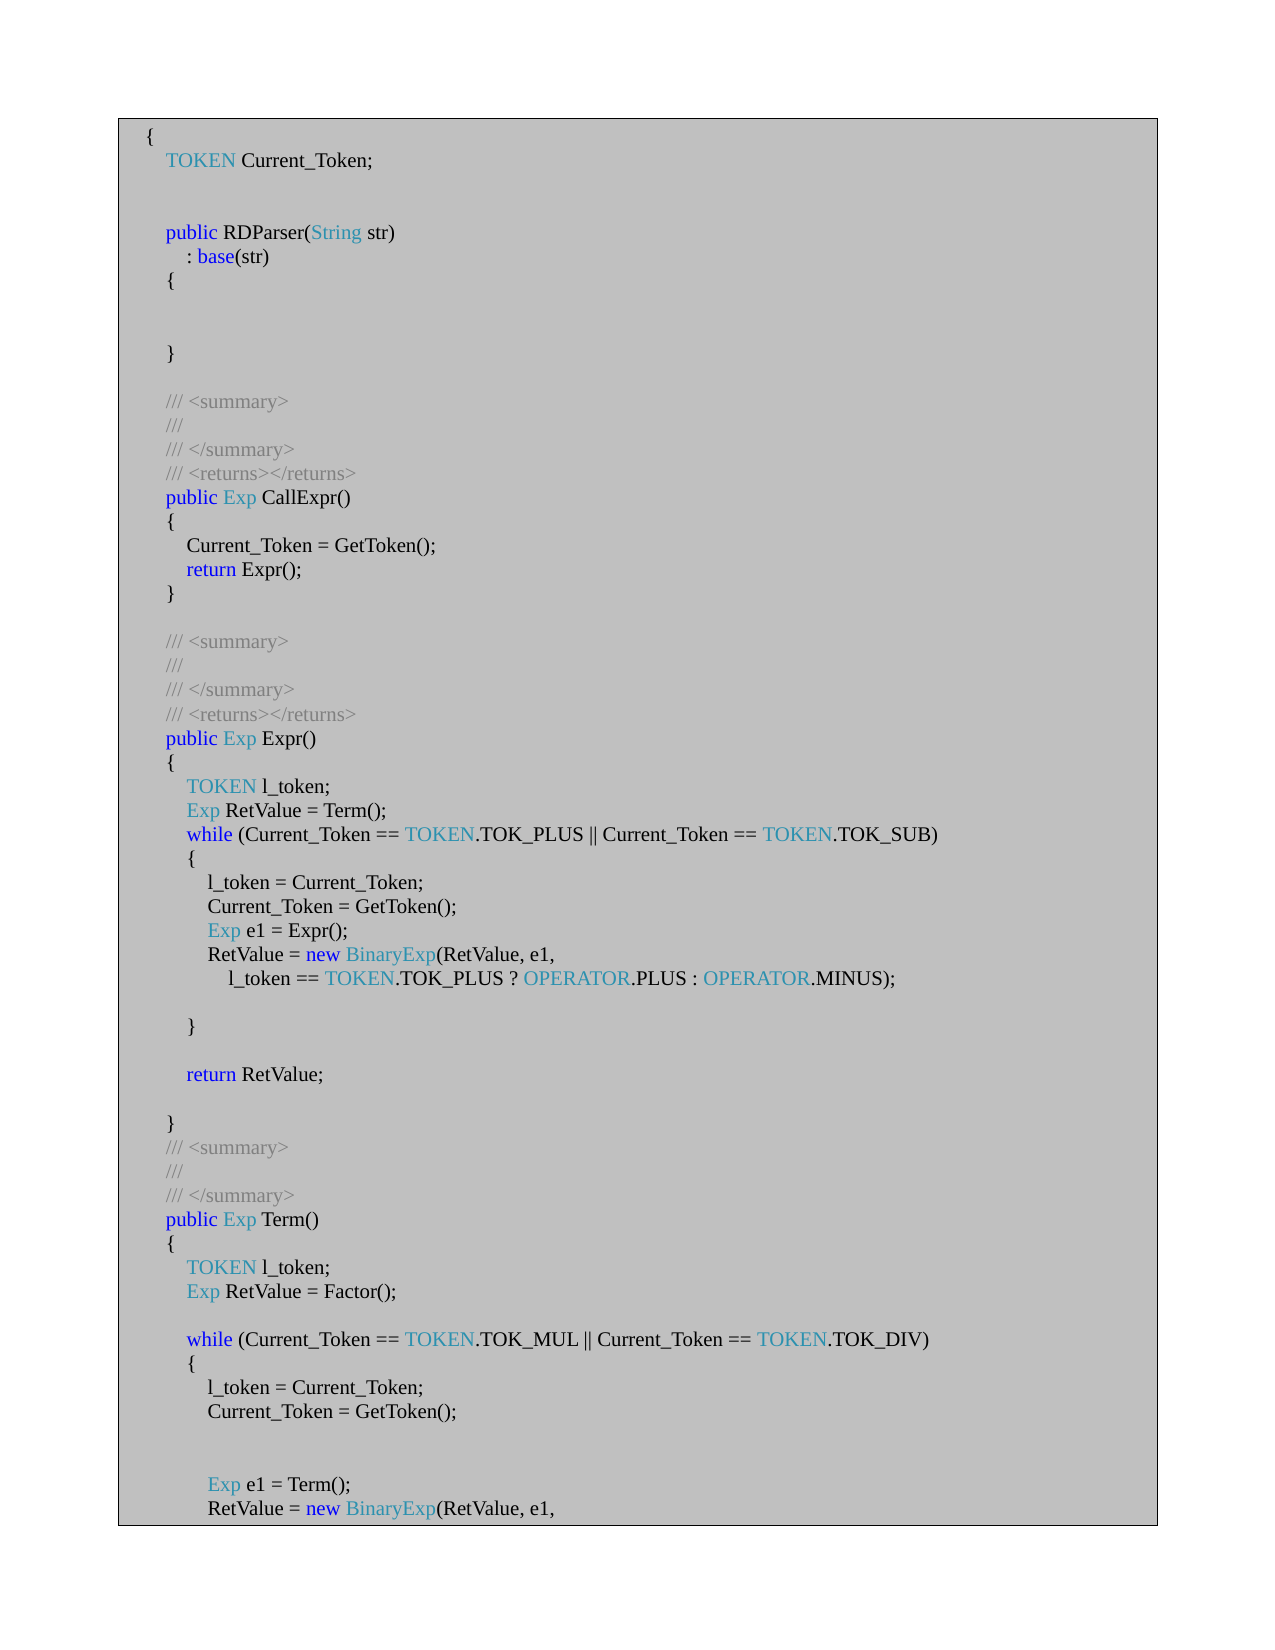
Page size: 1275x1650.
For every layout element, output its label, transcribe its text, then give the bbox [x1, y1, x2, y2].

table_header { TOKEN Current_Token; public RDParser(String str) : base(str) { } /// <summary> /// /// </summary> /// <returns></returns> public Exp CallExpr() { Current_Token = GetToken(); return Expr(); } /// <summary> /// /// </summary> /// <returns></returns> public Exp Expr() { TOKEN l_token; Exp RetValue = Term(); while (Current_Token == TOKEN.TOK_PLUS || Current_Token == TOKEN.TOK_SUB) { l_token = Current_Token; Current_Token = GetToken(); Exp e1 = Expr(); RetValue = new BinaryExp(RetValue, e1, l_token == TOKEN.TOK_PLUS ? OPERATOR.PLUS : OPERATOR.MINUS); } return RetValue; } /// <summary> /// /// </summary> public Exp Term() { TOKEN l_token; Exp RetValue = Factor(); while (Current_Token == TOKEN.TOK_MUL || Current_Token == TOKEN.TOK_DIV) { l_token = Current_Token; Current_Token = GetToken(); Exp e1 = Term(); RetValue = new BinaryExp(RetValue, e1, [119, 119, 1157, 1525]
